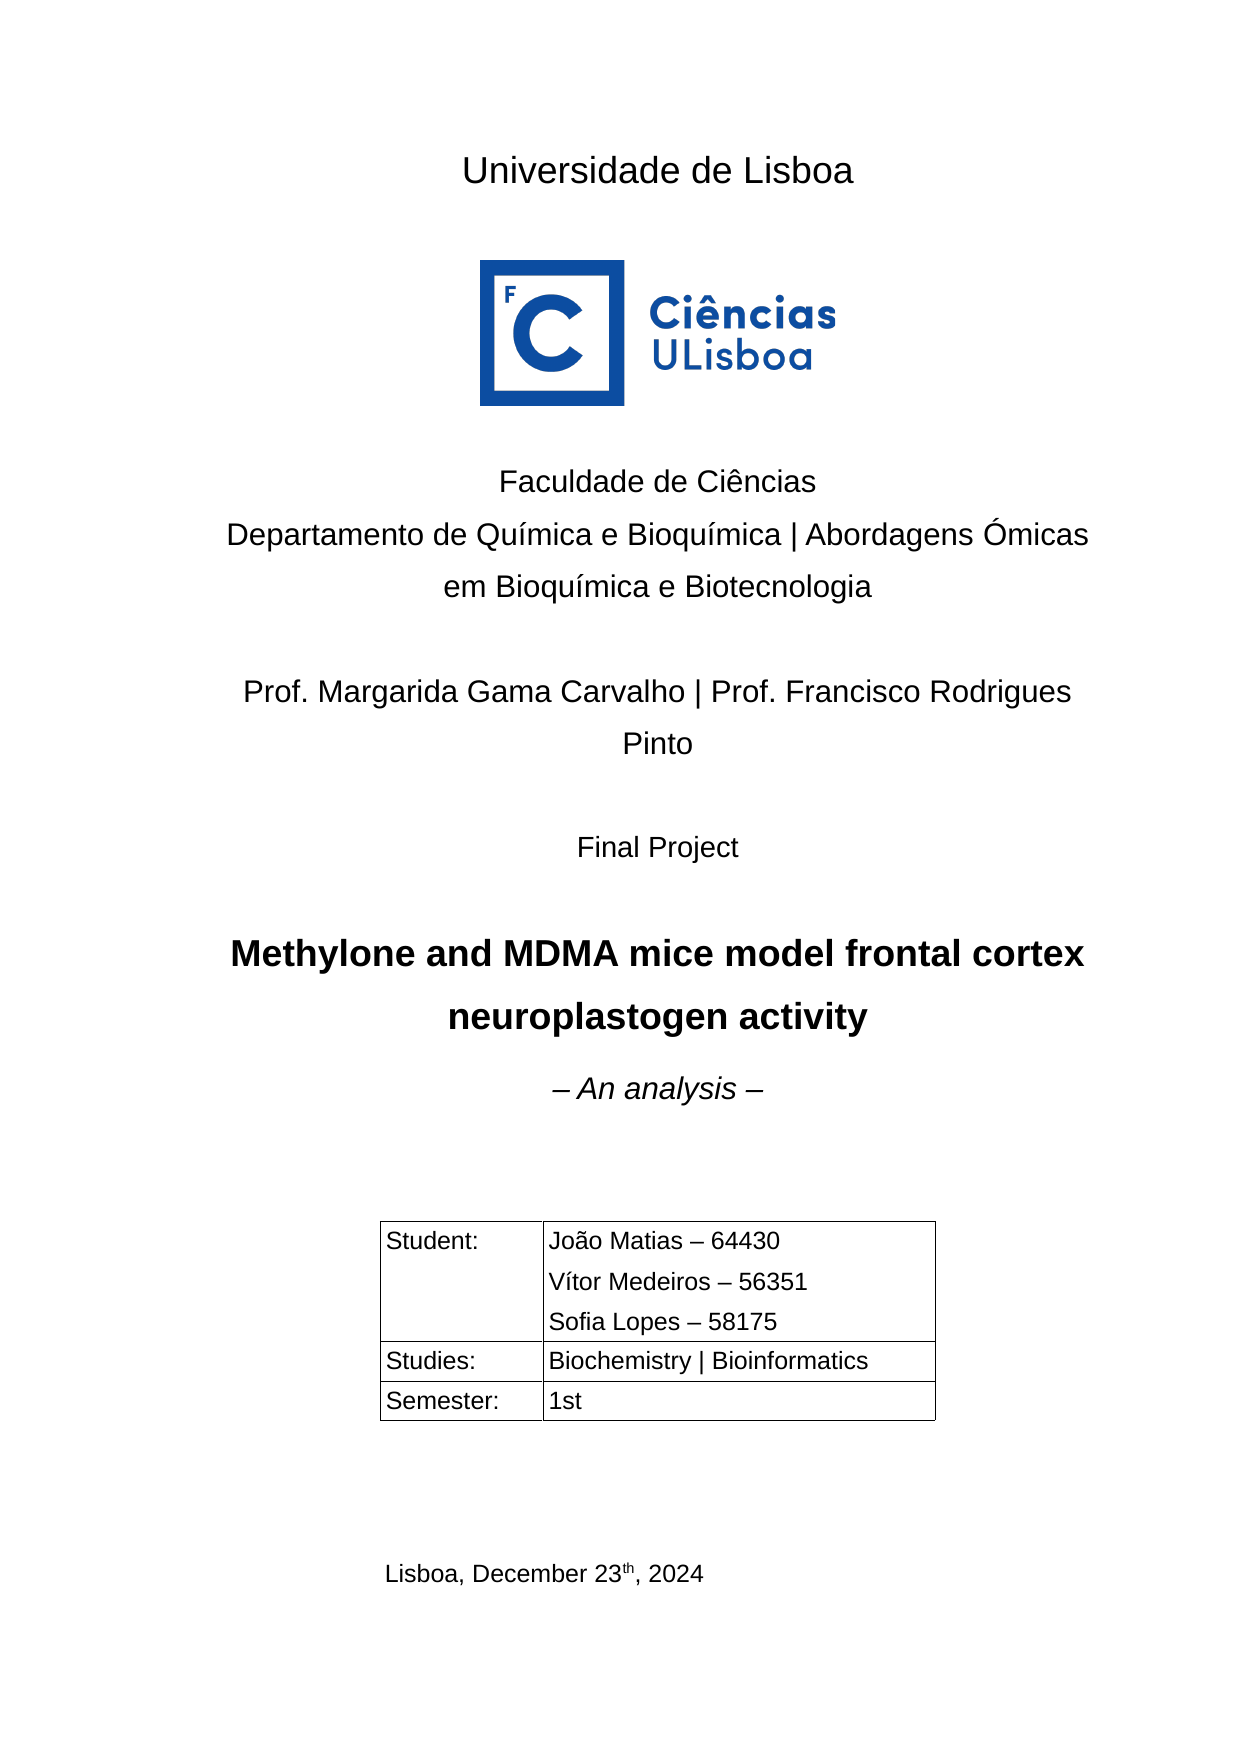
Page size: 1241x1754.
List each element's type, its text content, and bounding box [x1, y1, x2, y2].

table_header Student: [381, 1222, 542, 1341]
table_cell Semester: [381, 1382, 542, 1420]
picture [480, 260, 836, 406]
text Faculdade de Ciências [225, 464, 1090, 499]
table_cell 1st [544, 1382, 935, 1420]
table_header João Matias – 64430 Vítor Medeiros – 56351 Sofia Lopes – 58175 [544, 1222, 935, 1341]
text Methylone and MDMA mice model frontal cortex neuroplastogen activity [225, 933, 1090, 1038]
text – An analysis – [225, 1071, 1090, 1106]
text Final Project [225, 831, 1090, 863]
text Departamento de Química e Bioquímica | Abordagens Ómicas em Bioquímica e Biotecnologia [225, 517, 1090, 604]
table_cell Studies: [381, 1342, 542, 1381]
text Lisboa, December 23th, 2024 [384, 1560, 1090, 1588]
text Universidade de Lisboa [225, 150, 1090, 192]
table_cell Biochemistry | Bioinformatics [544, 1342, 935, 1381]
text Prof. Margarida Gama Carvalho | Prof. Francisco Rodrigues Pinto [225, 674, 1090, 761]
